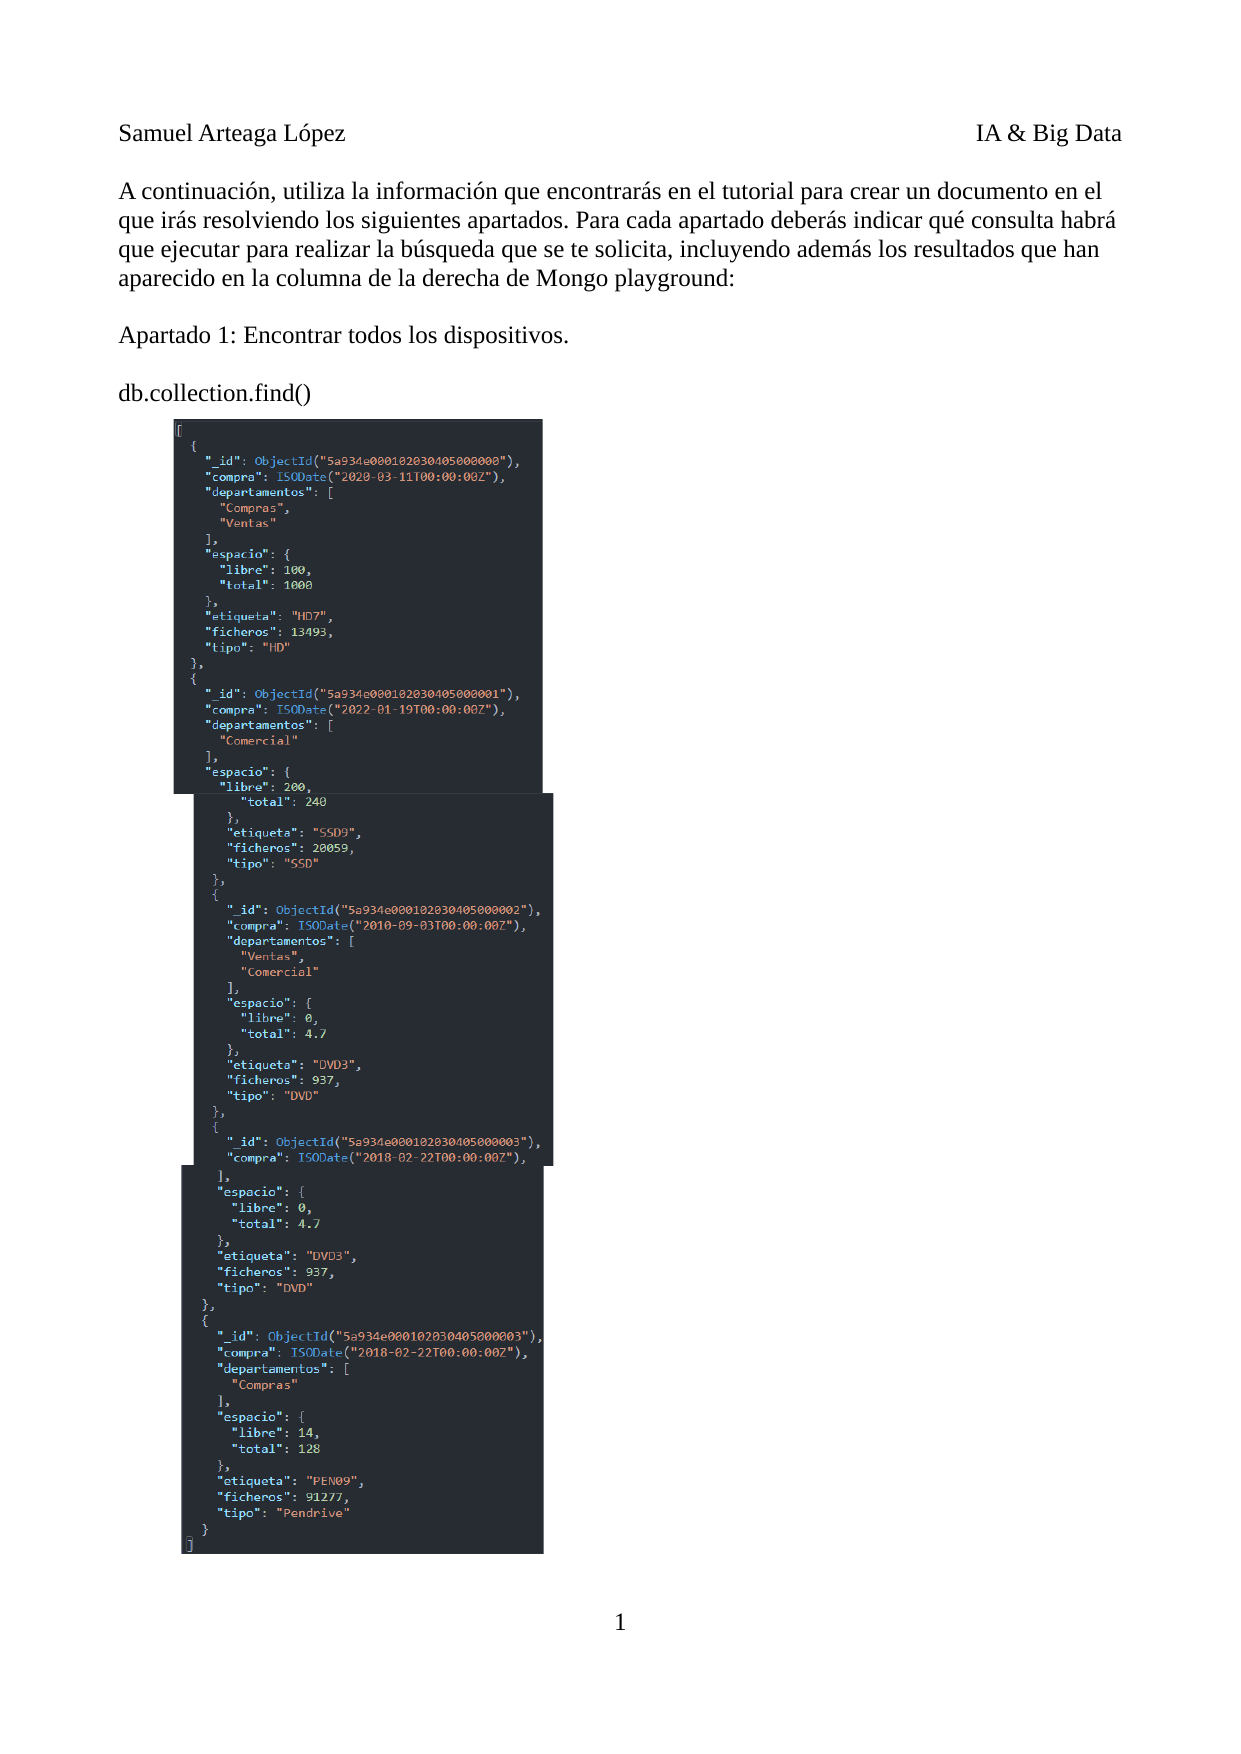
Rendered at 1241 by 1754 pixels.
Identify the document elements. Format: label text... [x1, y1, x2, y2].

text db.collection.find() [118, 378, 1122, 406]
text A continuación, utiliza la información que encontrarás en el tutorial para crear un documento en el que irás resolviendo los siguientes apartados. Para cada apartado deberás indicar qué consulta habrá que ejecutar para realizar la búsqueda que se te solicita, incluyendo además los resultados que han aparecido en la columna de la derecha de Mongo playground: [118, 176, 1122, 291]
text Apartado 1: Encontrar todos los dispositivos. [118, 320, 1122, 349]
picture [173, 419, 554, 1554]
